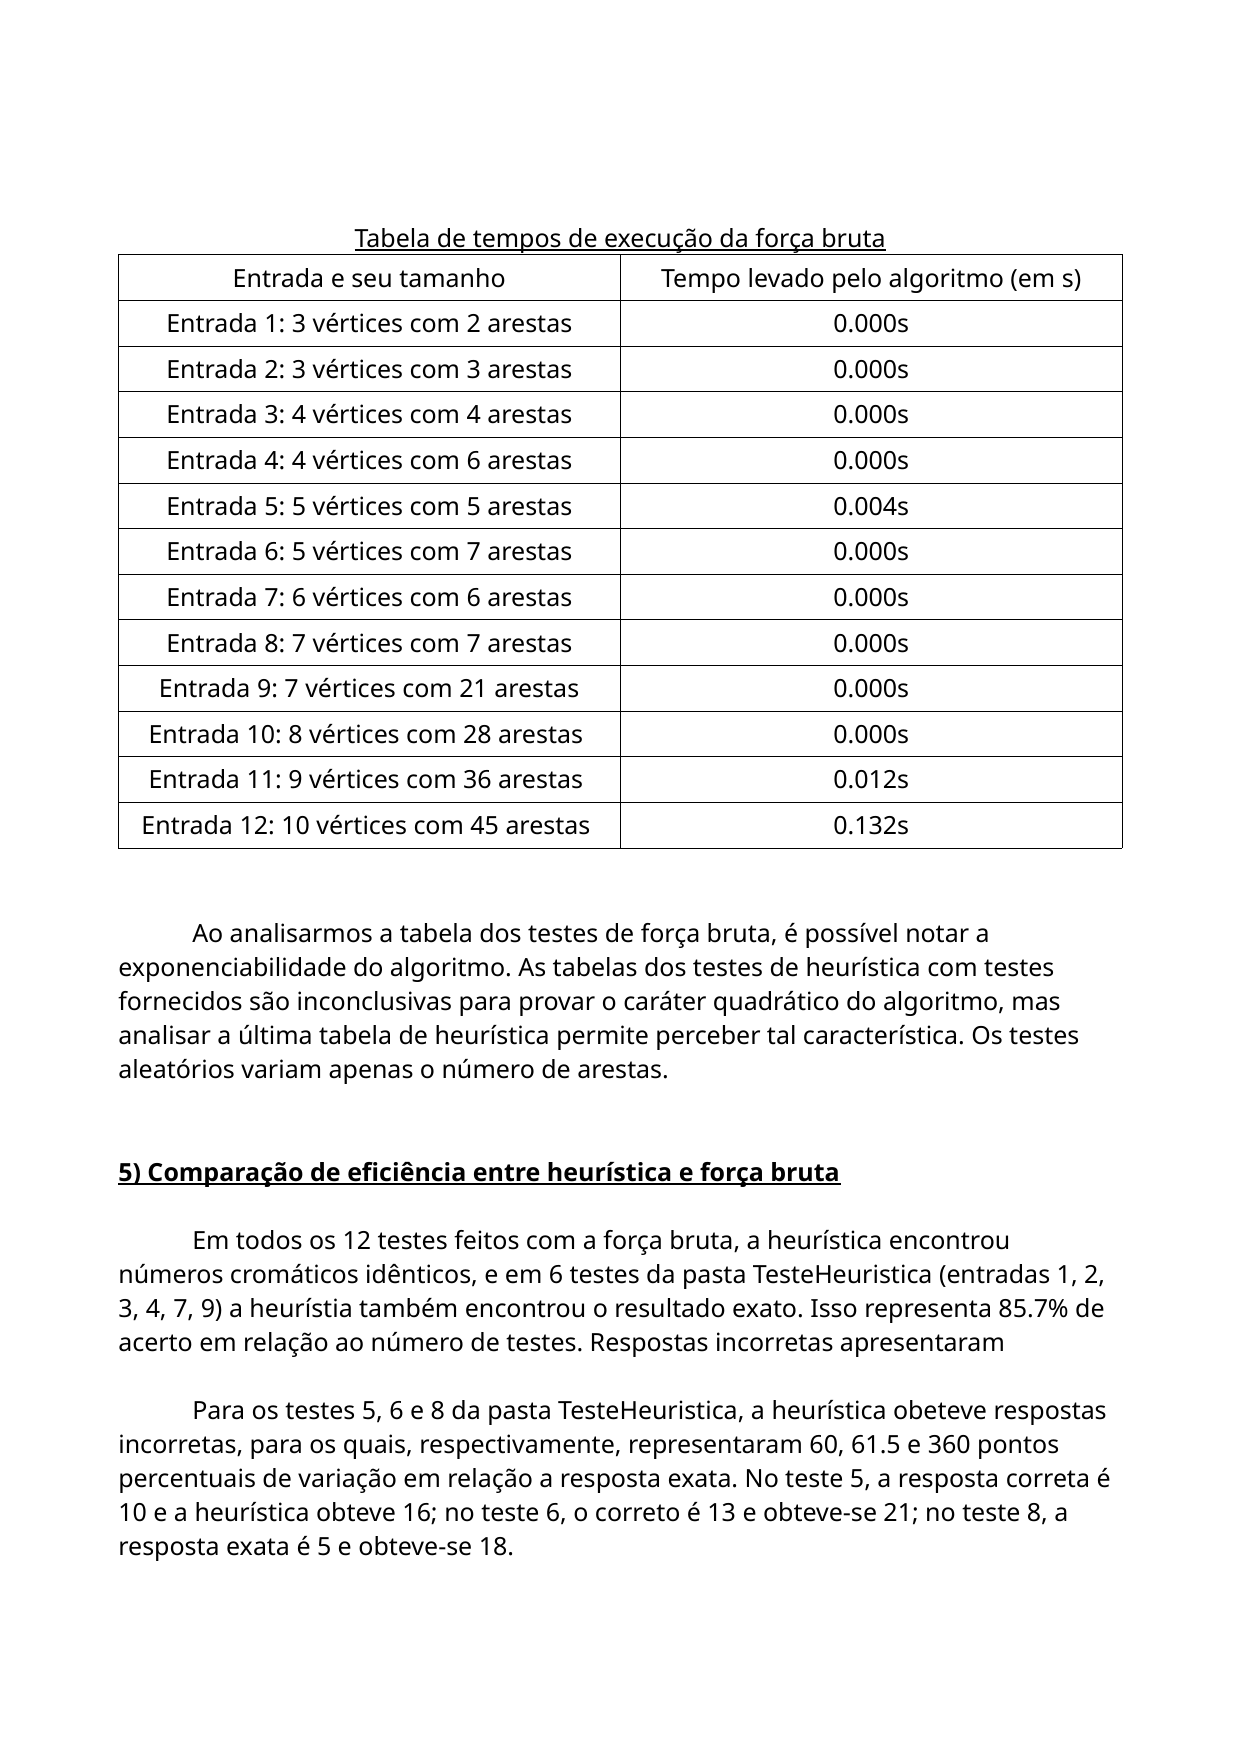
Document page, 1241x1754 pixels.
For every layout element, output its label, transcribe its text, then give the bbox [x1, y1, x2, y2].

table_cell Entrada 4: 4 vértices com 6 arestas [119, 438, 620, 482]
text 5) Comparação de eficiência entre heurística e força bruta [118, 1154, 1122, 1188]
table_cell 0.000s [621, 392, 1122, 437]
table_cell 0.000s [621, 301, 1122, 346]
table_header Tempo levado pelo algoritmo (em s) [621, 255, 1122, 300]
table_cell Entrada 10: 8 vértices com 28 arestas [119, 712, 620, 756]
table_cell Entrada 5: 5 vértices com 5 arestas [119, 484, 620, 528]
table_cell 0.000s [621, 620, 1122, 665]
table_cell 0.000s [621, 529, 1122, 574]
table_cell Entrada 2: 3 vértices com 3 arestas [119, 347, 620, 391]
text Ao analisarmos a tabela dos testes de força bruta, é possível notar a exponenciabilidade do algoritmo. As tabelas dos testes de heurística com testes fornecidos são inconclusivas para provar o caráter quadrático do algoritmo, mas analisar a última tabela de heurística permite perceber tal característica. Os testes aleatórios variam apenas o número de arestas. [118, 916, 1122, 1086]
table_cell 0.000s [621, 575, 1122, 619]
table_header Entrada e seu tamanho [119, 255, 620, 300]
table_cell Entrada 12: 10 vértices com 45 arestas [119, 803, 620, 847]
table_cell Entrada 7: 6 vértices com 6 arestas [119, 575, 620, 619]
table_cell Entrada 8: 7 vértices com 7 arestas [119, 620, 620, 665]
table_cell 0.000s [621, 712, 1122, 756]
table_cell Entrada 6: 5 vértices com 7 arestas [119, 529, 620, 574]
table_cell Entrada 11: 9 vértices com 36 arestas [119, 757, 620, 802]
table_cell Entrada 3: 4 vértices com 4 arestas [119, 392, 620, 437]
text Tabela de tempos de execução da força bruta [118, 220, 1122, 254]
table_cell 0.000s [621, 347, 1122, 391]
table_cell Entrada 1: 3 vértices com 2 arestas [119, 301, 620, 346]
text Em todos os 12 testes feitos com a força bruta, a heurística encontrou números cromáticos idênticos, e em 6 testes da pasta TesteHeuristica (entradas 1, 2, 3, 4, 7, 9) a heurístia também encontrou o resultado exato. Isso representa 85.7% de acerto em relação ao número de testes. Respostas incorretas apresentaram [118, 1222, 1122, 1358]
table_cell 0.004s [621, 484, 1122, 528]
table_cell Entrada 9: 7 vértices com 21 arestas [119, 666, 620, 711]
table_cell 0.012s [621, 757, 1122, 802]
table_cell 0.132s [621, 803, 1122, 847]
table_cell 0.000s [621, 438, 1122, 482]
table_cell 0.000s [621, 666, 1122, 711]
text Para os testes 5, 6 e 8 da pasta TesteHeuristica, a heurística obeteve respostas incorretas, para os quais, respectivamente, representaram 60, 61.5 e 360 pontos percentuais de variação em relação a resposta exata. No teste 5, a resposta correta é 10 e a heurística obteve 16; no teste 6, o correto é 13 e obteve-se 21; no teste 8, a resposta exata é 5 e obteve-se 18. [118, 1393, 1122, 1563]
